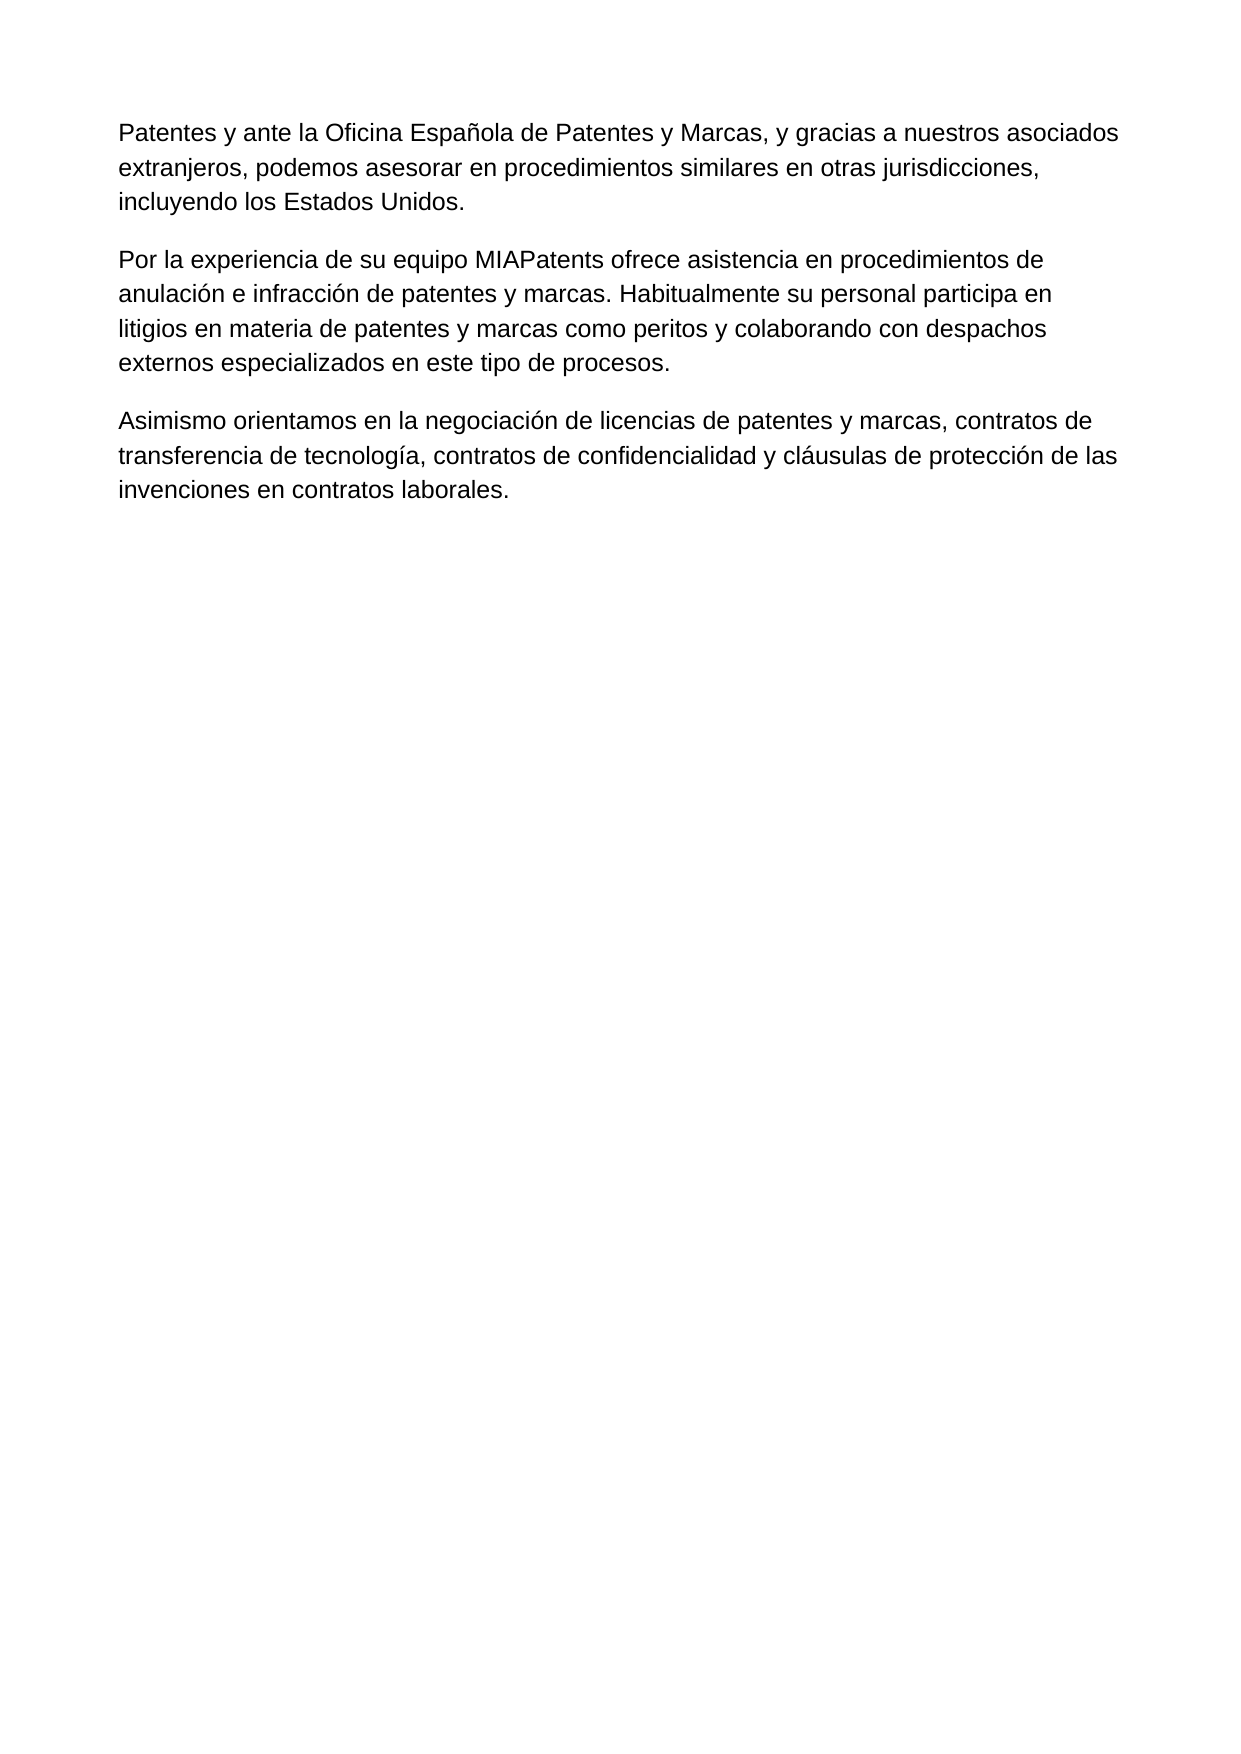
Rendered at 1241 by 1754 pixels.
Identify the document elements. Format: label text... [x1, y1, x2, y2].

text Por la experiencia de su equipo MIAPatents ofrece asistencia en procedimientos de anulación e infracción de patentes y marcas. Habitualmente su personal participa en litigios en materia de patentes y marcas como peritos y colaborando con despachos externos especializados en este tipo de procesos. [118, 245, 1122, 377]
text Asimismo orientamos en la negociación de licencias de patentes y marcas, contratos de transferencia de tecnología, contratos de confidencialidad y cláusulas de protección de las invenciones en contratos laborales. [118, 406, 1122, 504]
text Patentes y ante la Oficina Española de Patentes y Marcas, y gracias a nuestros asociados extranjeros, podemos asesorar en procedimientos similares en otras jurisdicciones, incluyendo los Estados Unidos. [118, 118, 1122, 216]
